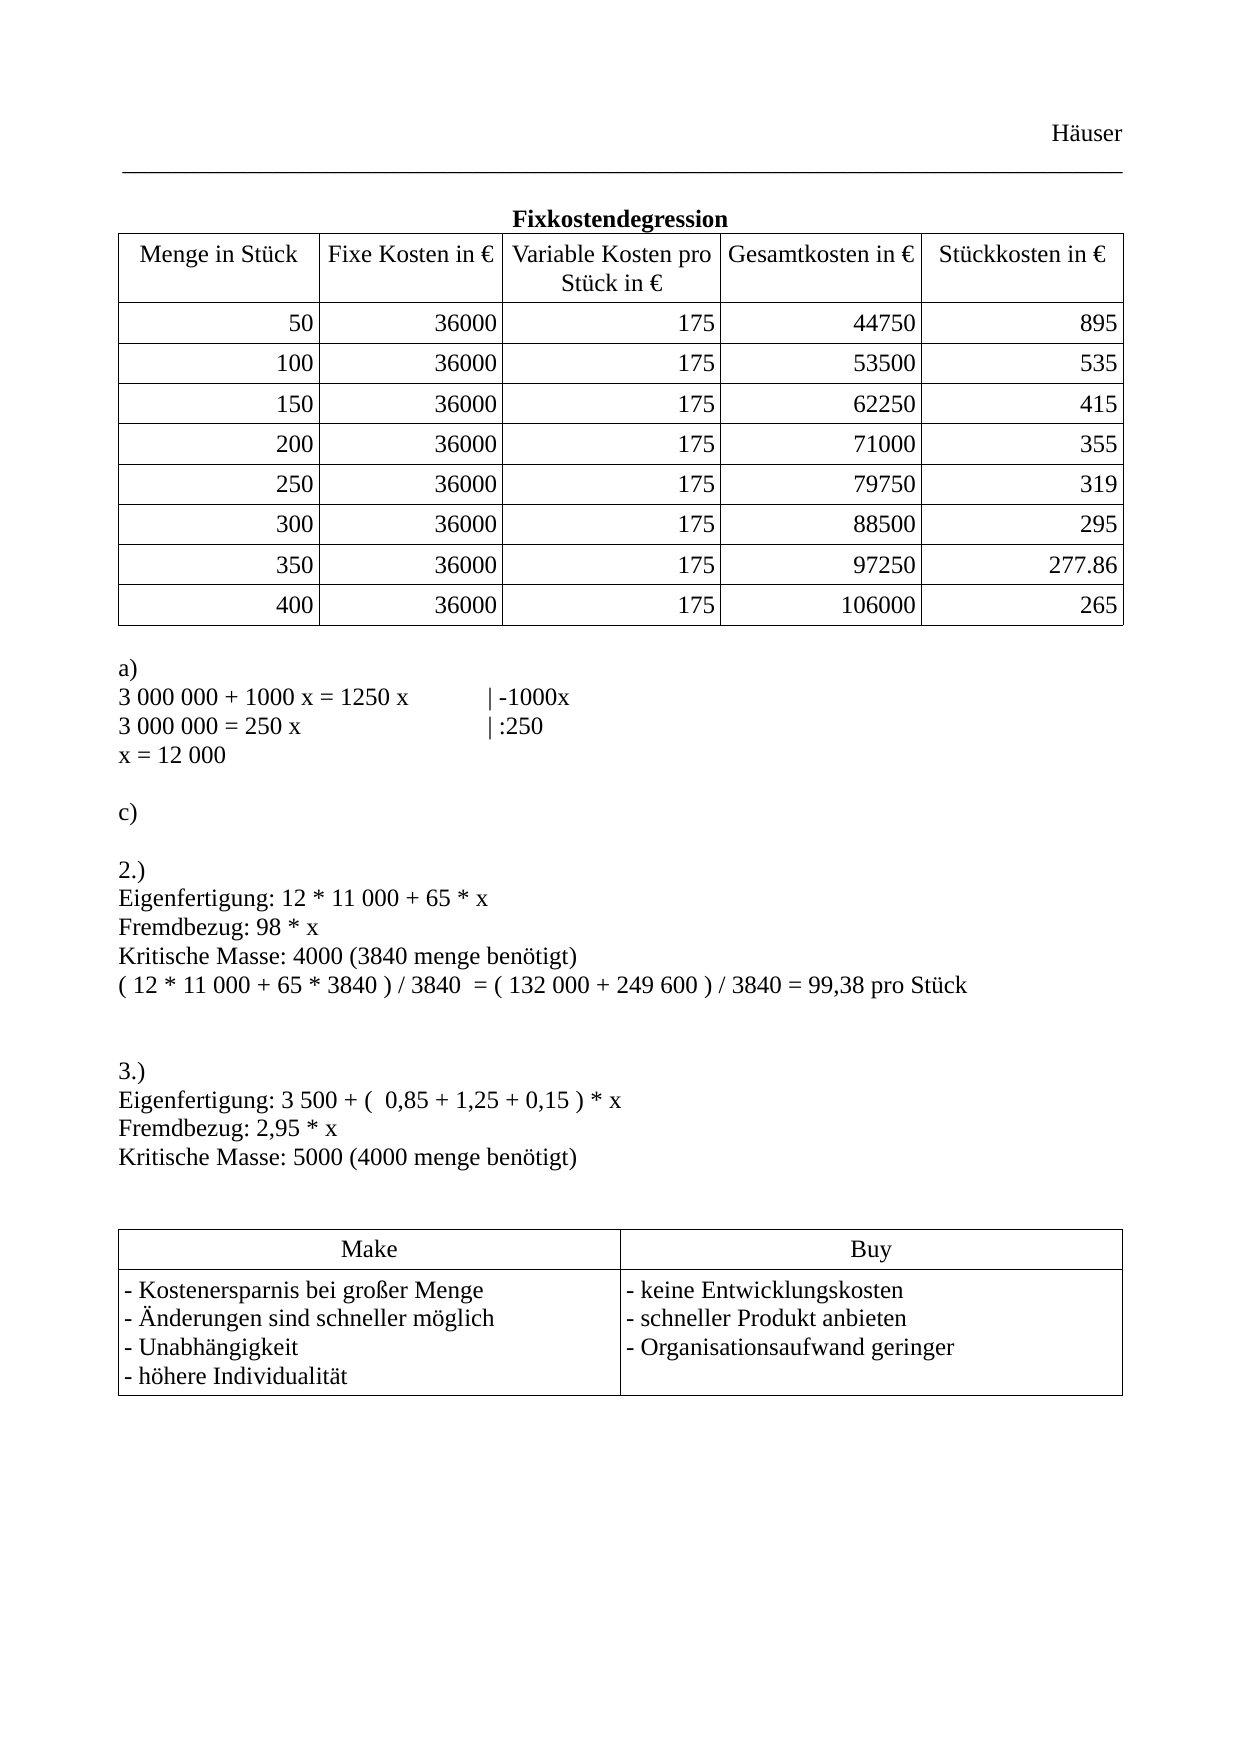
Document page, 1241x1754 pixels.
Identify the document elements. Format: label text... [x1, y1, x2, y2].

table_cell 36000 [320, 585, 502, 625]
table_header Buy [621, 1230, 1122, 1269]
table_cell 36000 [320, 545, 502, 584]
table_cell 350 [119, 545, 319, 584]
text ( 12 * 11 000 + 65 * 3840 ) / 3840 = ( 132 000 + 249 600 ) / 3840 = 99,38 pro Stück [118, 970, 1122, 998]
table_cell 79750 [721, 465, 921, 504]
table_cell 319 [922, 465, 1123, 504]
table_cell 36000 [320, 424, 502, 463]
table_cell 895 [922, 303, 1123, 342]
table_cell 415 [922, 384, 1123, 423]
table_cell 36000 [320, 465, 502, 504]
table_cell 50 [119, 303, 319, 342]
table_header Menge in Stück [119, 234, 319, 302]
table_cell 36000 [320, 384, 502, 423]
text 3.) [118, 1056, 1122, 1085]
table_cell 175 [503, 585, 720, 625]
text 3 000 000 + 1000 x = 1250 x | -1000x [118, 682, 1122, 711]
table_cell 53500 [721, 344, 921, 383]
text Fremdbezug: 98 * x [118, 912, 1122, 941]
text Häuser [118, 118, 1122, 147]
table_cell 97250 [721, 545, 921, 584]
text 2.) [118, 855, 1122, 883]
table_header Variable Kosten pro Stück in € [503, 234, 720, 302]
table_cell - keine Entwicklungskosten - schneller Produkt anbieten - Organisationsaufwand geringer [621, 1270, 1122, 1395]
table_cell 300 [119, 505, 319, 544]
table_cell 295 [922, 505, 1123, 544]
text ________________________________________________________________________________ [118, 147, 1122, 176]
table_cell 355 [922, 424, 1123, 463]
text Eigenfertigung: 3 500 + ( 0,85 + 1,25 + 0,15 ) * x [118, 1085, 1122, 1113]
table_cell 71000 [721, 424, 921, 463]
text Fixkostendegression [118, 204, 1122, 233]
table_header Make [119, 1230, 620, 1269]
table_header Gesamtkosten in € [721, 234, 921, 302]
table_header Stückkosten in € [922, 234, 1123, 302]
text Eigenfertigung: 12 * 11 000 + 65 * x [118, 883, 1122, 912]
table_cell 535 [922, 344, 1123, 383]
table_cell 150 [119, 384, 319, 423]
table_cell 277,86 [922, 545, 1123, 584]
table_cell 36000 [320, 344, 502, 383]
table_cell 175 [503, 344, 720, 383]
table_cell 36000 [320, 505, 502, 544]
table_cell 175 [503, 303, 720, 342]
table_cell 88500 [721, 505, 921, 544]
table_cell 175 [503, 505, 720, 544]
text Fremdbezug: 2,95 * x [118, 1113, 1122, 1142]
table_cell 265 [922, 585, 1123, 625]
table_cell 62250 [721, 384, 921, 423]
table_cell 400 [119, 585, 319, 625]
table_cell 200 [119, 424, 319, 463]
text Kritische Masse: 4000 (3840 menge benötigt) [118, 941, 1122, 970]
text Kritische Masse: 5000 (4000 menge benötigt) [118, 1142, 1122, 1171]
text x = 12 000 [118, 740, 1122, 768]
text 3 000 000 = 250 x | :250 [118, 711, 1122, 740]
text c) [118, 797, 1122, 826]
table_cell 44750 [721, 303, 921, 342]
table_cell 175 [503, 465, 720, 504]
table_cell - Kostenersparnis bei großer Menge - Änderungen sind schneller möglich - Unabhängigkeit - höhere Individualität [119, 1270, 620, 1395]
table_cell 100 [119, 344, 319, 383]
text a) [118, 653, 1122, 682]
table_cell 106000 [721, 585, 921, 625]
table_cell 175 [503, 545, 720, 584]
table_header Fixe Kosten in € [320, 234, 502, 302]
table_cell 36000 [320, 303, 502, 342]
table_cell 175 [503, 384, 720, 423]
table_cell 250 [119, 465, 319, 504]
table_cell 175 [503, 424, 720, 463]
